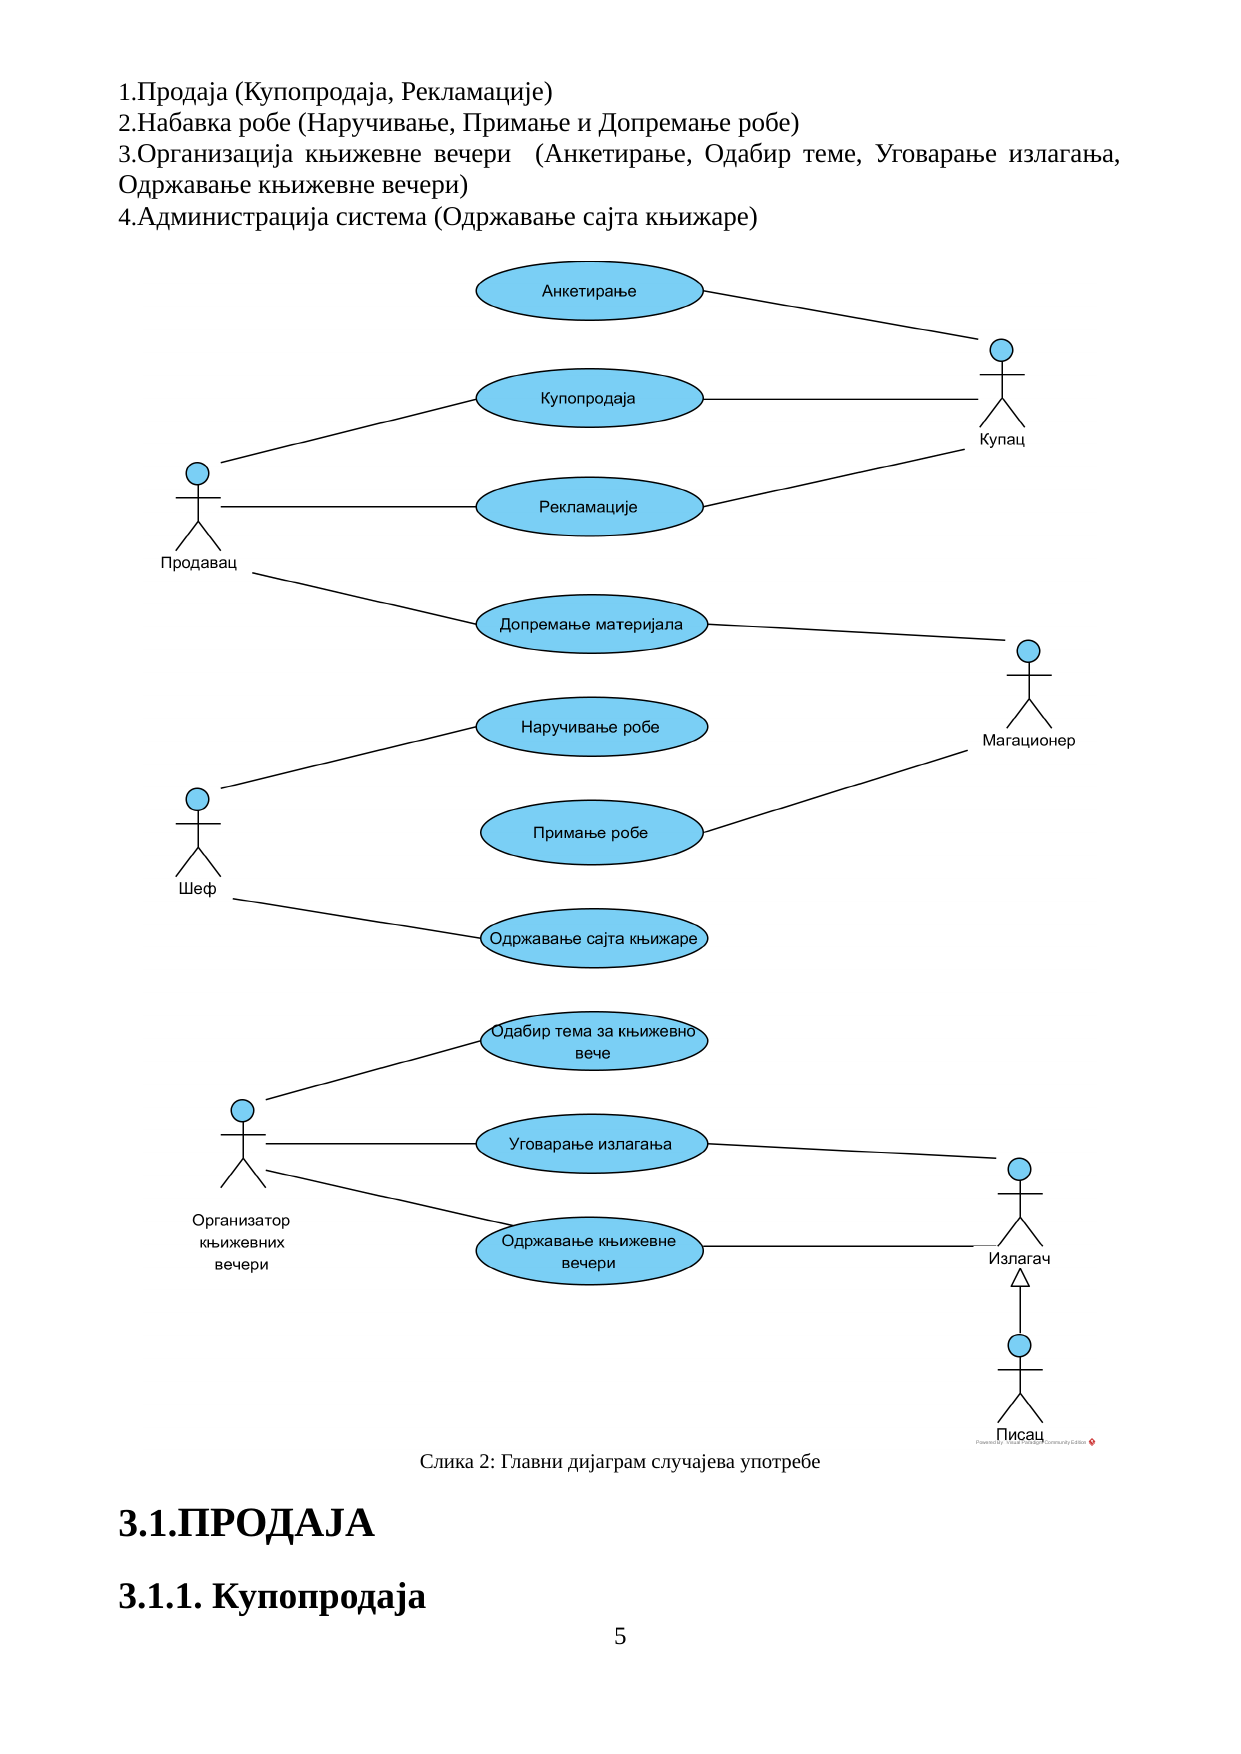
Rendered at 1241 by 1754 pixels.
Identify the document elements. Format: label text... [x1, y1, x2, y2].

text Слика 2: Главни дијаграм случајева употребе [118, 1449, 1122, 1473]
picture [142, 261, 1098, 1450]
list ПРОДАЈА [118, 1497, 1122, 1545]
list Продаја (Купопродаја, Рекламације) [118, 75, 1122, 106]
text 3.1.1. Купопродаја [118, 1574, 1122, 1617]
list Набавка робе (Наручивање, Примање и Допремање робе) [118, 106, 1122, 137]
list Администрација система (Одржавање сајта књижаре) [118, 199, 1122, 231]
list Организација књижевне вечери (Анкетирање, Одабир теме, Уговарање излагања, Одржавање књижевне вечери) [118, 137, 1122, 199]
